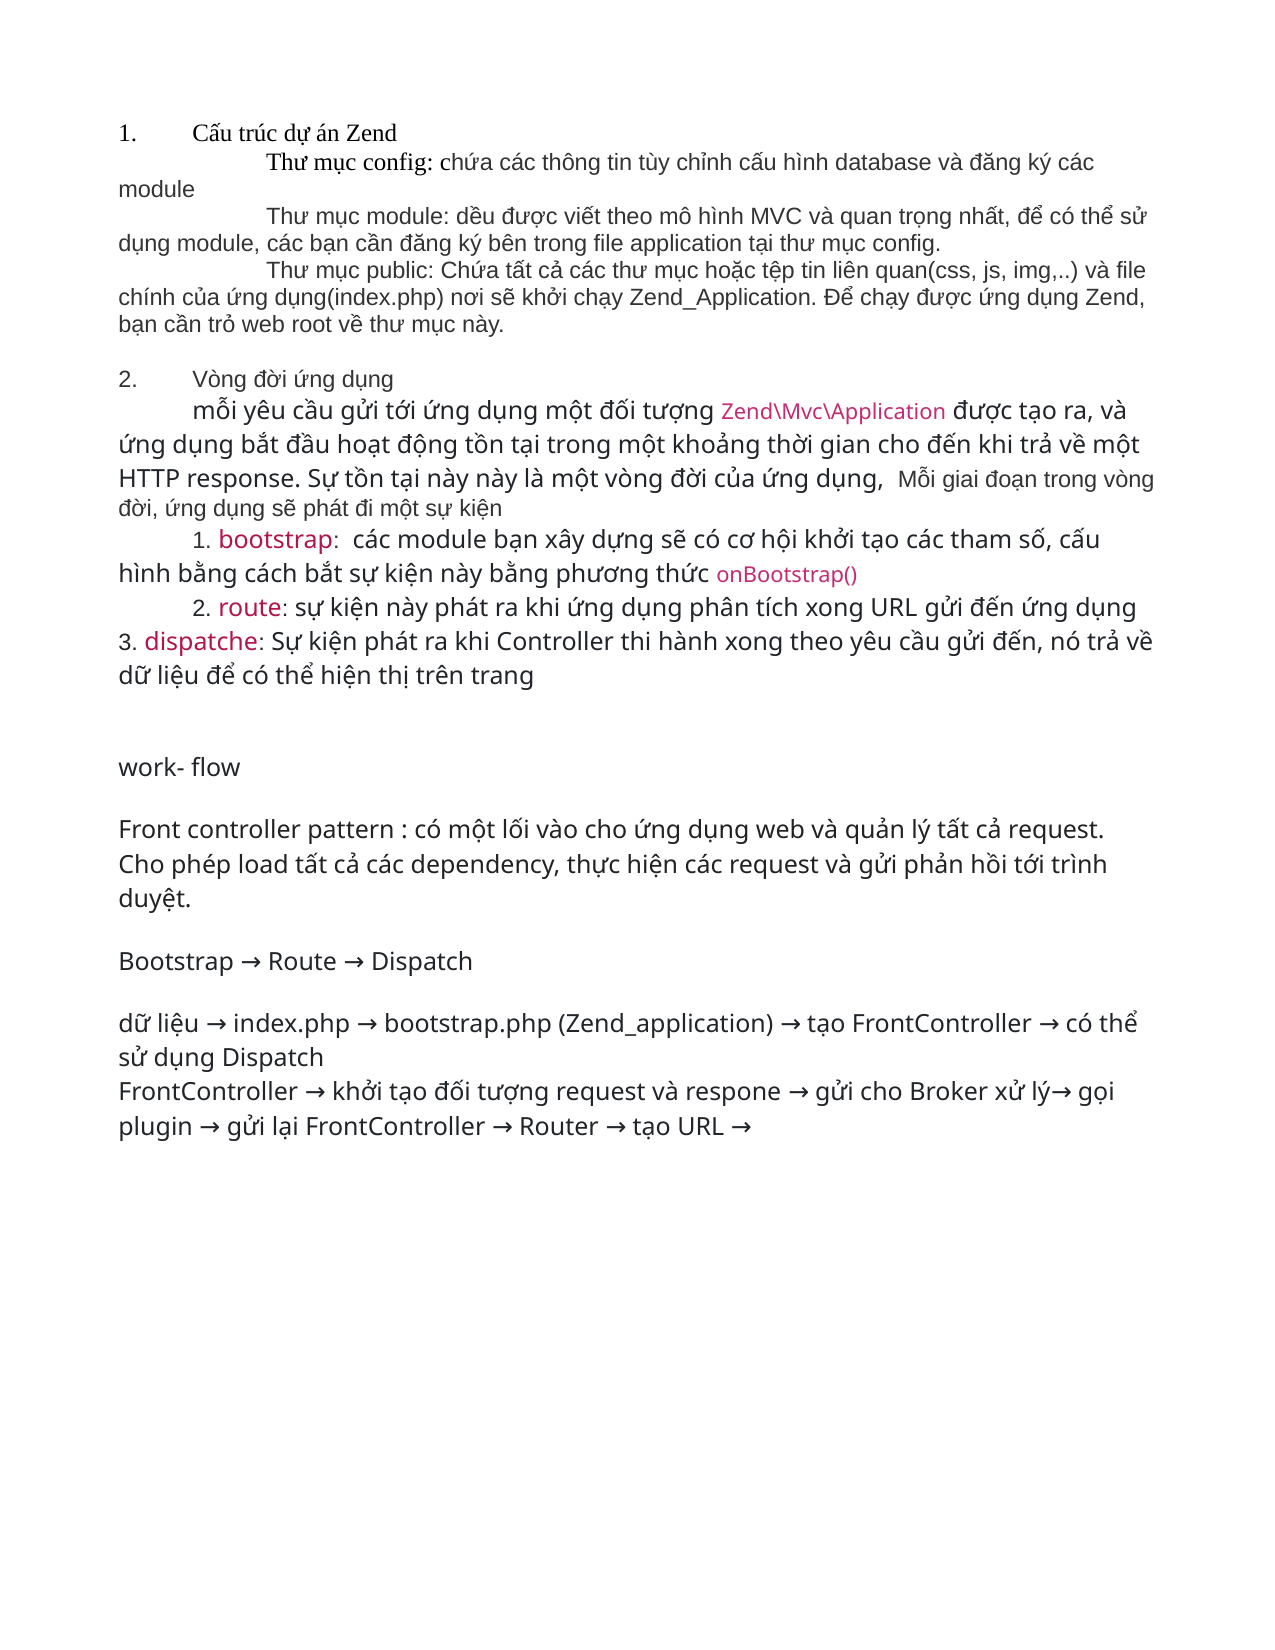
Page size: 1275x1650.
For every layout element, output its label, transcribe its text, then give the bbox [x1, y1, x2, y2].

text 2. Vòng đời ứng dụng [118, 366, 1157, 392]
text Bootstrap → Route → Dispatch [118, 943, 1157, 977]
text FrontController → khởi tạo đối tượng request và respone → gửi cho Broker xử lý→ gọi plugin → gửi lại FrontController → Router → tạo URL → [118, 1074, 1157, 1142]
text 1. bootstrap: các module bạn xây dựng sẽ có cơ hội khởi tạo các tham số, cấu hình bằng cách bắt sự kiện này bằng phương thức onBootstrap() [118, 522, 1157, 590]
text dữ liệu → index.php → bootstrap.php (Zend_application) → tạo FrontController → có thể sử dụng Dispatch [118, 1006, 1157, 1074]
text work- flow [118, 749, 1157, 783]
text Front controller pattern : có một lối vào cho ứng dụng web và quản lý tất cả request. Cho phép load tất cả các dependency, thực hiện các request và gửi phản hồi tới trình duyệt. [118, 812, 1157, 914]
text 3. dispatche: Sự kiện phát ra khi Controller thi hành xong theo yêu cầu gửi đến, nó trả về dữ liệu để có thể hiện thị trên trang [118, 624, 1157, 692]
text Thư mục config: chứa các thông tin tùy chỉnh cấu hình database và đăng ký các module [118, 147, 1157, 202]
text Thư mục module: dều được viết theo mô hình MVC và quan trọng nhất, để có thể sử dụng module, các bạn cần đăng ký bên trong file application tại thư mục config. [118, 202, 1157, 256]
text 2. route: sự kiện này phát ra khi ứng dụng phân tích xong URL gửi đến ứng dụng [118, 590, 1157, 624]
text Thư mục public: Chứa tất cả các thư mục hoặc tệp tin liên quan(css, js, img,..) và file chính của ứng dụng(index.php) nơi sẽ khởi chạy Zend_Application. Để chạy được ứng dụng Zend, bạn cần trỏ web root về thư mục này. [118, 256, 1157, 337]
text mỗi yêu cầu gửi tới ứng dụng một đối tượng Zend\Mvc\Application được tạo ra, và ứng dụng bắt đầu hoạt động tồn tại trong một khoảng thời gian cho đến khi trả về một HTTP response. Sự tồn tại này này là một vòng đời của ứng dụng, Mỗi giai đoạn trong vòng đời, ứng dụng sẽ phát đi một sự kiện [118, 392, 1157, 522]
text 1. Cấu trúc dự án Zend [118, 118, 1157, 147]
